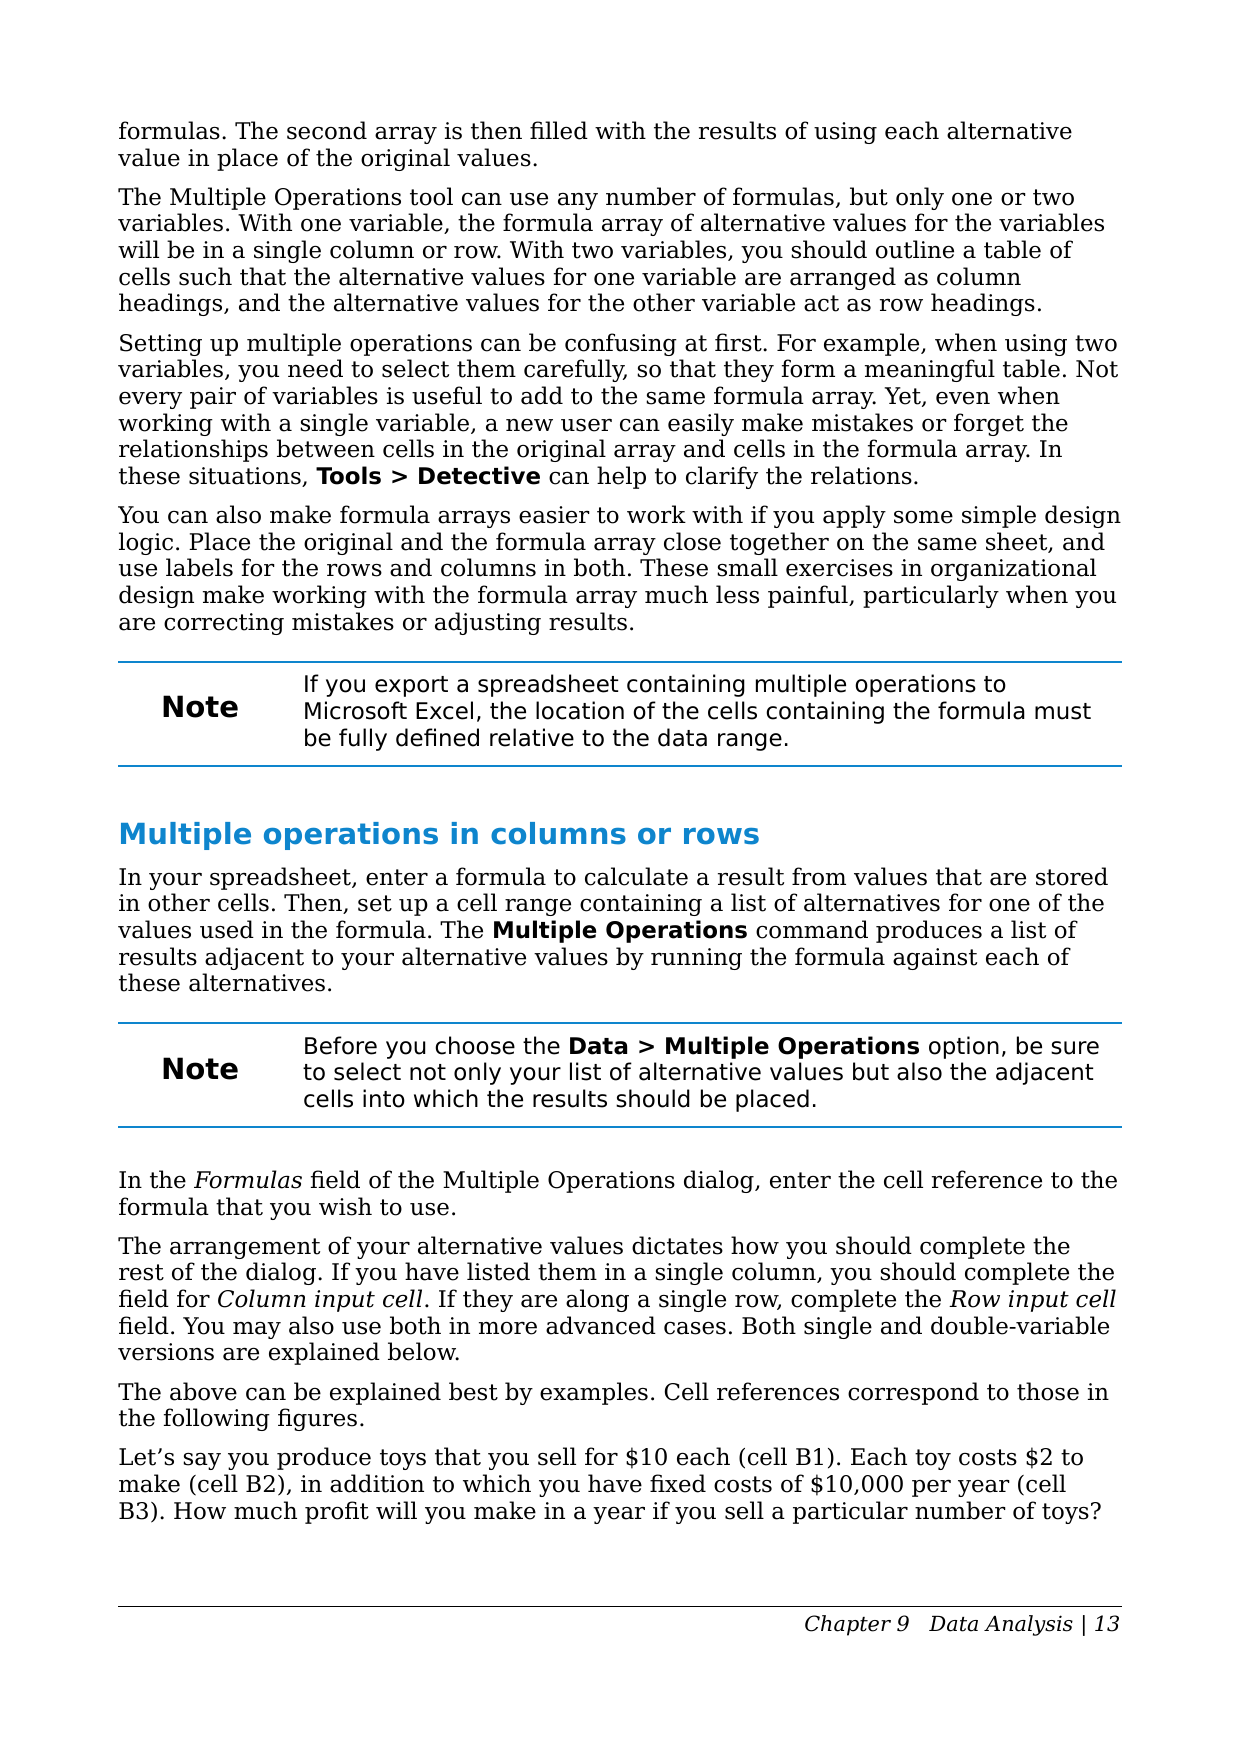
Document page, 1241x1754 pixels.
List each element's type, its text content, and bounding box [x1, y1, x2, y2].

table_header If you export a spreadsheet containing multiple operations to Microsoft Excel, the location of the cells containing the formula must be fully defined relative to the data range. [281, 663, 1122, 764]
table_header Note [118, 1024, 281, 1126]
text The arrangement of your alternative values dictates how you should complete the rest of the dialog. If you have listed them in a single column, you should complete the field for Column input cell. If they are along a single row, complete the Row input cell field. You may also use both in more advanced cases. Both single and double-variable versions are explained below. [118, 1233, 1122, 1366]
text Let’s say you produce toys that you sell for $10 each (cell B1). Each toy costs $2 to make (cell B2), in addition to which you have fixed costs of $10,000 per year (cell B3). How much profit will you make in a year if you sell a particular number of toys? [118, 1444, 1122, 1524]
text You can also make formula arrays easier to work with if you apply some simple design logic. Place the original and the formula array close together on the same sheet, and use labels for the rows and columns in both. These small exercises in organizational design make working with the formula array much less painful, particularly when you are correcting mistakes or adjusting results. [118, 502, 1122, 636]
table_header Note [118, 663, 281, 764]
text The Multiple Operations tool can use any number of formulas, but only one or two variables. With one variable, the formula array of alternative values for the variables will be in a single column or row. With two variables, you should outline a table of cells such that the alternative values for one variable are arranged as column headings, and the alternative values for the other variable act as row headings. [118, 184, 1122, 317]
text The above can be explained best by examples. Cell references correspond to those in the following figures. [118, 1379, 1122, 1432]
text Setting up multiple operations can be confusing at first. For example, when using two variables, you need to select them carefully, so that they form a meaningful table. Not every pair of variables is useful to add to the same formula array. Yet, even when working with a single variable, a new user can easily make mistakes or forget the relationships between cells in the original array and cells in the formula array. In these situations, Tools > Detective can help to clarify the relations. [118, 330, 1122, 490]
text In your spreadsheet, enter a formula to calculate a result from values that are stored in other cells. Then, set up a cell range containing a list of alternatives for one of the values used in the formula. The Multiple Operations command produces a list of results adjacent to your alternative values by running the formula against each of these alternatives. [118, 864, 1122, 997]
subtitle Multiple operations in columns or rows [118, 817, 1122, 851]
table_header Before you choose the Data > Multiple Operations option, be sure to select not only your list of alternative values but also the adjacent cells into which the results should be placed. [281, 1024, 1122, 1126]
text In the Formulas field of the Multiple Operations dialog, enter the cell reference to the formula that you wish to use. [118, 1167, 1122, 1220]
text formulas. The second array is then filled with the results of using each alternative value in place of the original values. [118, 118, 1122, 171]
